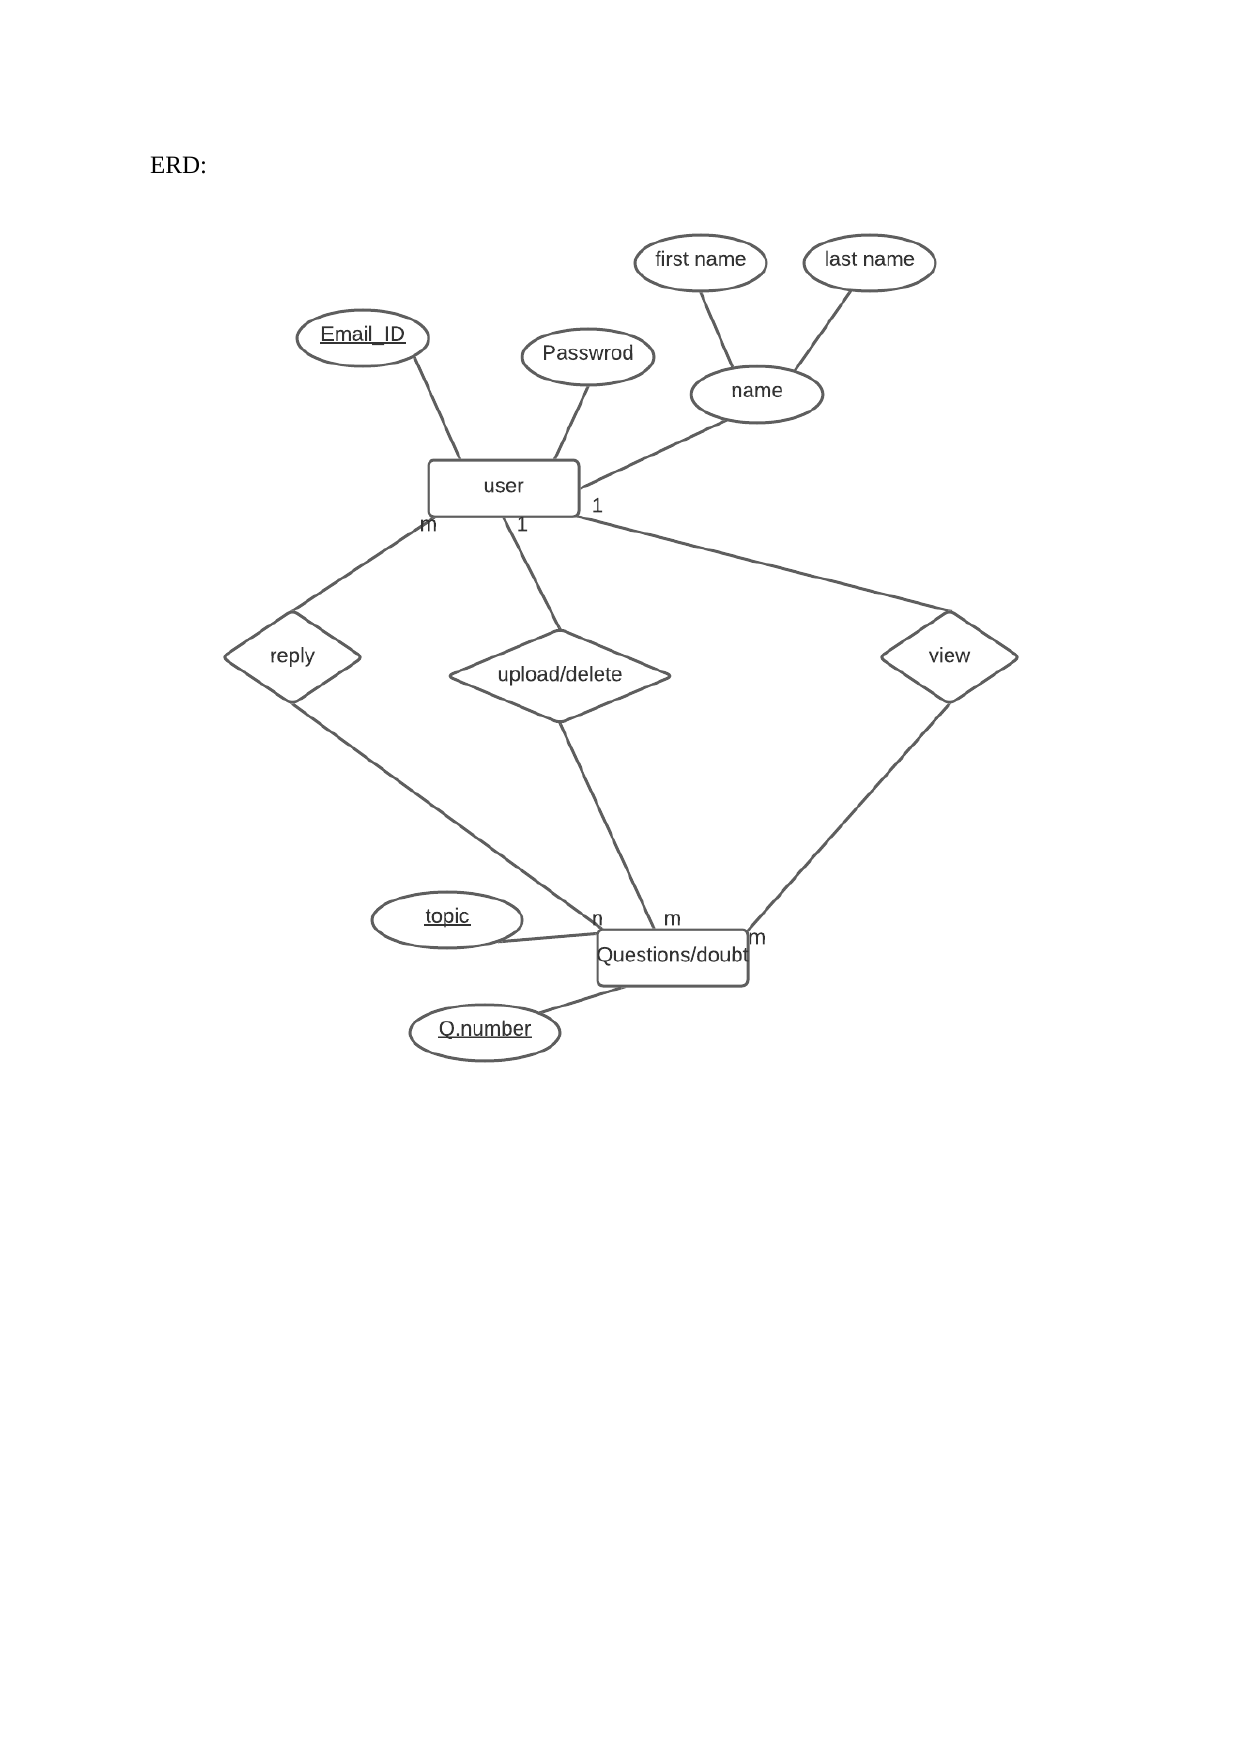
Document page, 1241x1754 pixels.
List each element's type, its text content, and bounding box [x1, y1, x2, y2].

picture [184, 197, 1057, 1098]
text ERD: [150, 150, 1090, 179]
